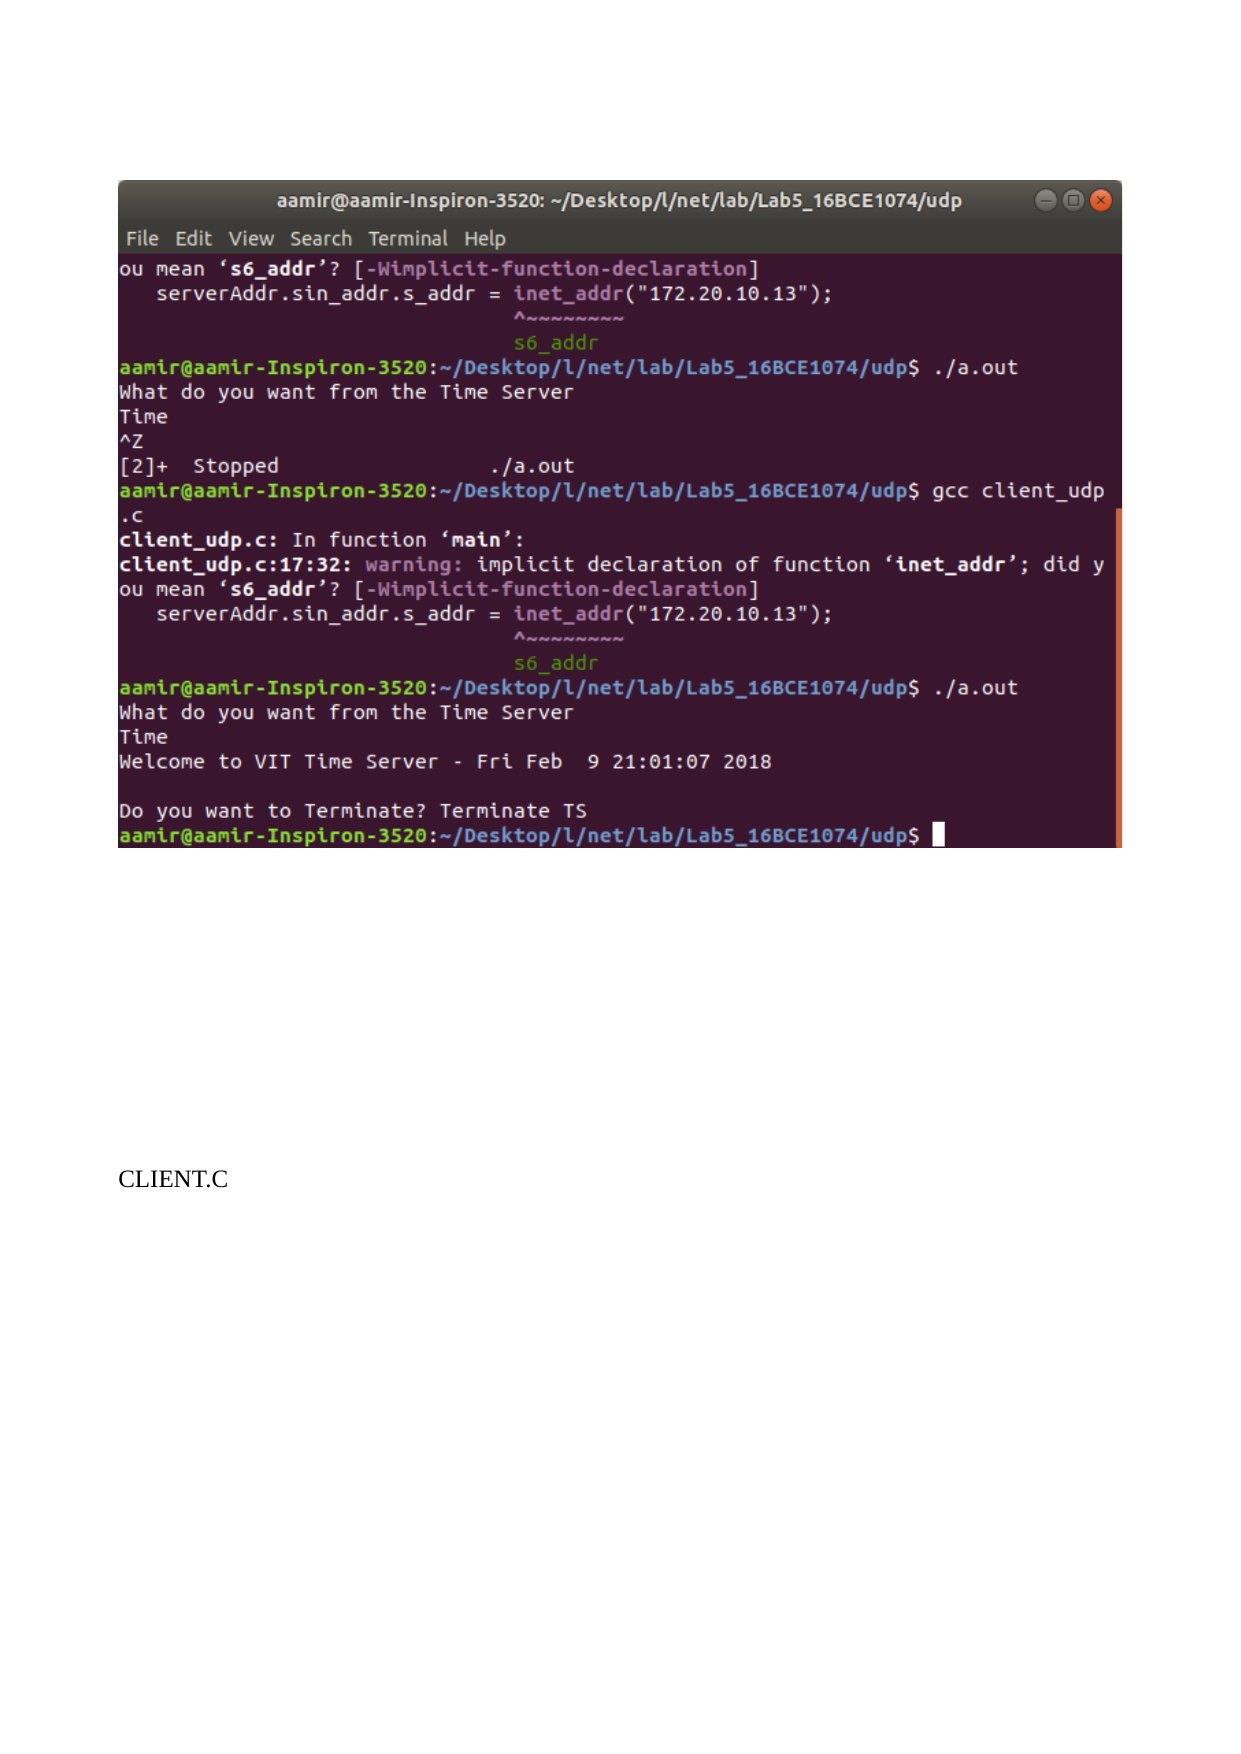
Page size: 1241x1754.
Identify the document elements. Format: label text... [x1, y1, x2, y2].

text CLIENT.C [118, 1164, 1122, 1193]
picture [118, 180, 1123, 848]
